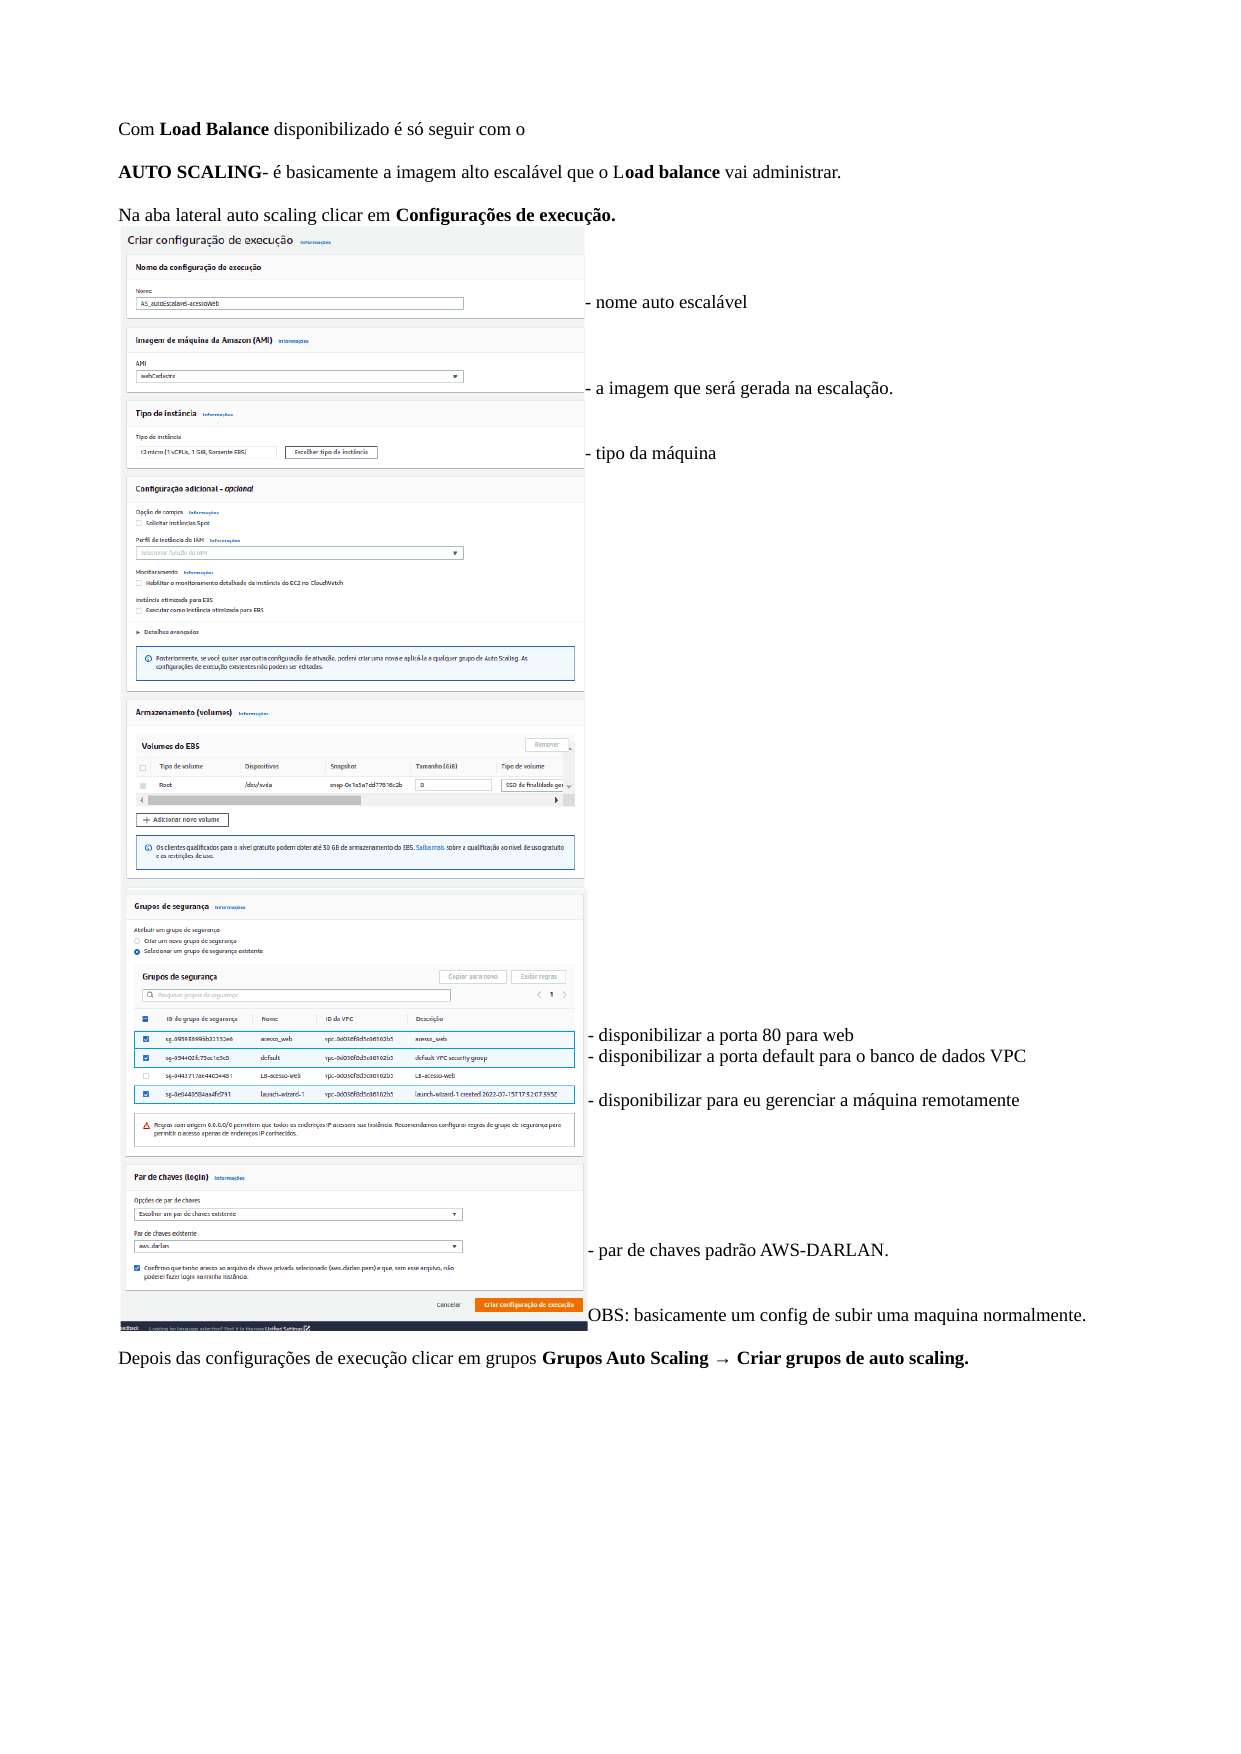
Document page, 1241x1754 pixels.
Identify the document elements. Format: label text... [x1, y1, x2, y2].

text - nome auto escalável [585, 291, 1122, 312]
text - disponibilizar a porta default para o banco de dados VPC [588, 1045, 1122, 1067]
text - disponibilizar a porta 80 para web [588, 1024, 1122, 1045]
text AUTO SCALING- é basicamente a imagem alto escalável que o Load balance vai administrar. [118, 161, 1122, 183]
text - tipo da máquina [585, 442, 1122, 463]
text Na aba lateral auto scaling clicar em Configurações de execução. [118, 204, 1122, 226]
text - a imagem que será gerada na escalação. [585, 377, 1122, 398]
text Com Load Balance disponibilizado é só seguir com o [118, 118, 1122, 140]
text - disponibilizar para eu gerenciar a máquina remotamente [588, 1088, 1122, 1110]
picture [120, 226, 588, 1331]
text - par de chaves padrão AWS-DARLAN. [588, 1239, 1122, 1261]
text Depois das configurações de execução clicar em grupos Grupos Auto Scaling → Criar grupos de auto scaling. [118, 1347, 1122, 1369]
text OBS: basicamente um config de subir uma maquina normalmente. [588, 1304, 1122, 1326]
